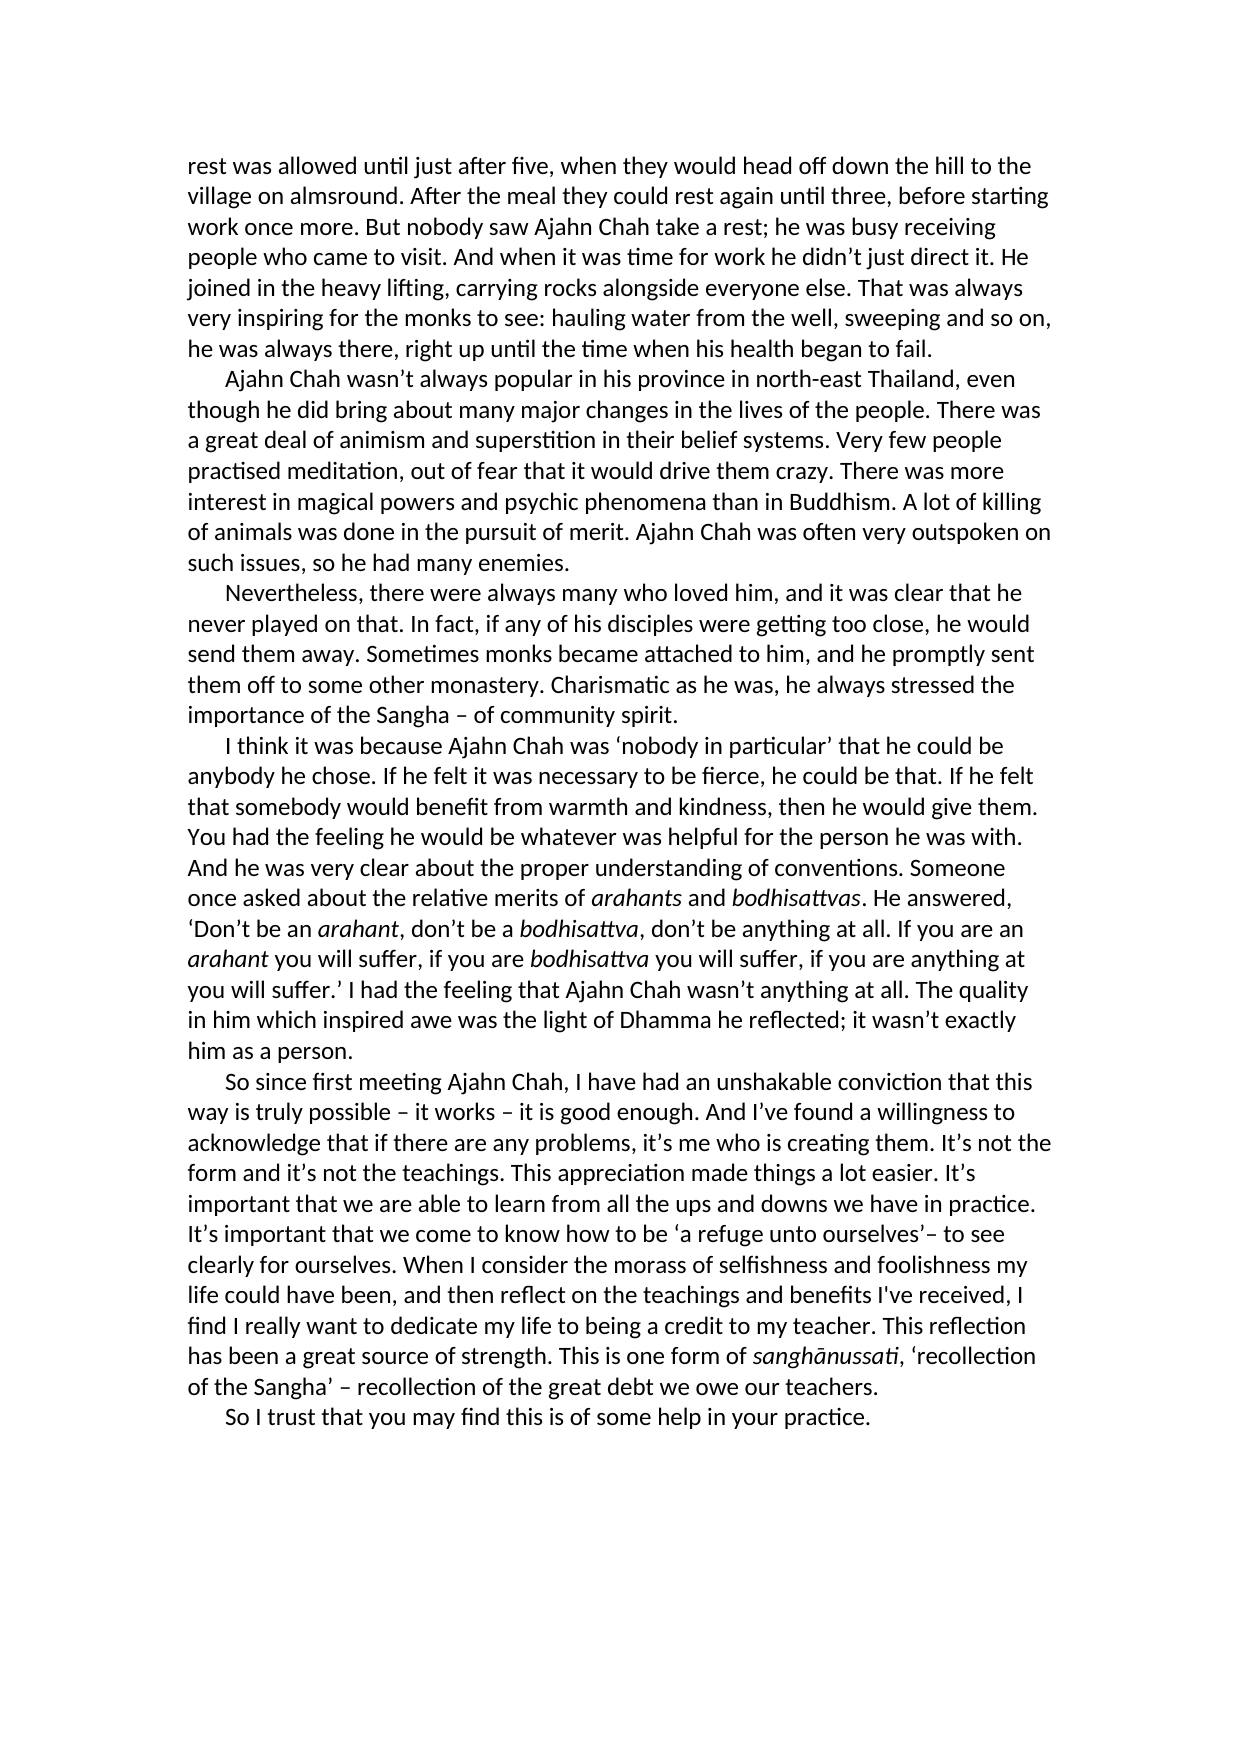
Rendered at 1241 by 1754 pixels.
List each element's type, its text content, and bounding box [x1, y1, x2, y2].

text Nevertheless, there were always many who loved him, and it was clear that he never played on that. In fact, if any of his disciples were getting too close, he would send them away. Sometimes monks became attached to him, and he promptly sent them off to some other monastery. Charismatic as he was, he always stressed the importance of the Sangha – of community spirit. [187, 577, 1053, 730]
text I think it was because Ajahn Chah was ‘nobody in particular’ that he could be anybody he chose. If he felt it was necessary to be fierce, he could be that. If he felt that somebody would benefit from warmth and kindness, then he would give them. You had the feeling he would be whatever was helpful for the person he was with. And he was very clear about the proper understanding of conventions. Someone once asked about the relative merits of arahants and bodhisattvas. He answered, ‘Don’t be an arahant, don’t be a bodhisattva, don’t be anything at all. If you are an arahant you will suffer, if you are bodhisattva you will suffer, if you are anything at you will suffer.’ I had the feeling that Ajahn Chah wasn’t anything at all. The quality in him which inspired awe was the light of Dhamma he reflected; it wasn’t exactly him as a person. [187, 730, 1053, 1066]
text So I trust that you may find this is of some help in your practice. [187, 1401, 1053, 1432]
text rest was allowed until just after five, when they would head off down the hill to the village on almsround. After the meal they could rest again until three, before starting work once more. But nobody saw Ajahn Chah take a rest; he was busy receiving people who came to visit. And when it was time for work he didn’t just direct it. He joined in the heavy lifting, carrying rocks alongside everyone else. That was always very inspiring for the monks to see: hauling water from the well, sweeping and so on, he was always there, right up until the time when his health began to fail. [187, 150, 1053, 364]
text Ajahn Chah wasn’t always popular in his province in north-east Thailand, even though he did bring about many major changes in the lives of the people. There was a great deal of animism and superstition in their belief systems. Very few people practised meditation, out of fear that it would drive them crazy. There was more interest in magical powers and psychic phenomena than in Buddhism. A lot of killing of animals was done in the pursuit of merit. Ajahn Chah was often very outspoken on such issues, so he had many enemies. [187, 364, 1053, 577]
text So since first meeting Ajahn Chah, I have had an unshakable conviction that this way is truly possible – it works – it is good enough. And I’ve found a willingness to acknowledge that if there are any problems, it’s me who is creating them. It’s not the form and it’s not the teachings. This appreciation made things a lot easier. It’s important that we are able to learn from all the ups and downs we have in practice. It’s important that we come to know how to be ‘a refuge unto ourselves’– to see clearly for ourselves. When I consider the morass of selfishness and foolishness my life could have been, and then reflect on the teachings and benefits I've received, I find I really want to dedicate my life to being a credit to my teacher. This reflection has been a great source of strength. This is one form of sanghānussati, ‘recollection of the Sangha’ – recollection of the great debt we owe our teachers. [187, 1066, 1053, 1401]
